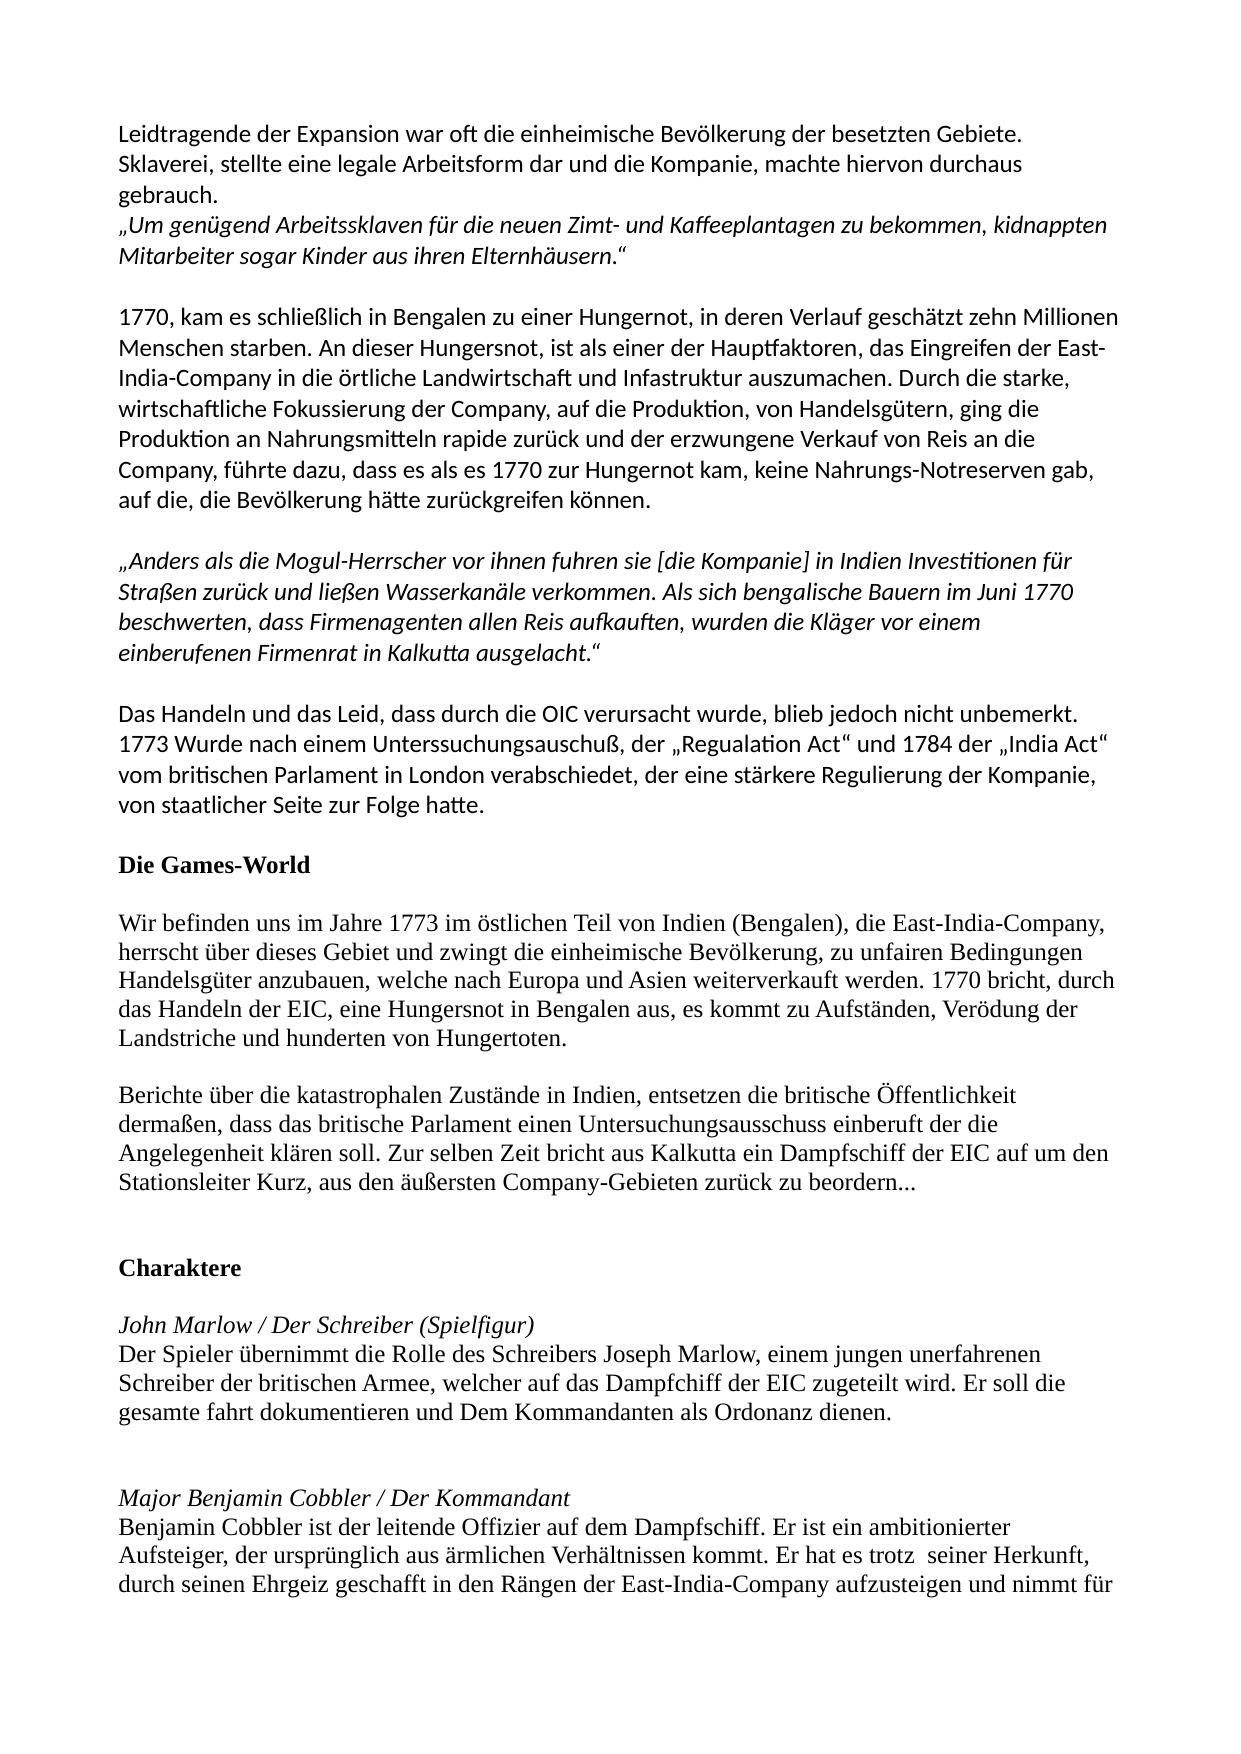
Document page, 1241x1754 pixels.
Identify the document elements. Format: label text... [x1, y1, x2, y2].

text Die Games-World [118, 851, 1122, 879]
text Wir befinden uns im Jahre 1773 im östlichen Teil von Indien (Bengalen), die East-India-Company, herrscht über dieses Gebiet und zwingt die einheimische Bevölkerung, zu unfairen Bedingungen Handelsgüter anzubauen, welche nach Europa und Asien weiterverkauft werden. 1770 bricht, durch das Handeln der EIC, eine Hungersnot in Bengalen aus, es kommt zu Aufständen, Verödung der Landstriche und hunderten von Hungertoten. [118, 908, 1122, 1052]
text Der Spieler übernimmt die Rolle des Schreibers Joseph Marlow, einem jungen unerfahrenen Schreiber der britischen Armee, welcher auf das Dampfchiff der EIC zugeteilt wird. Er soll die gesamte fahrt dokumentieren und Dem Kommandanten als Ordonanz dienen. [118, 1339, 1122, 1426]
text Berichte über die katastrophalen Zustände in Indien, entsetzen die britische Öffentlichkeit dermaßen, dass das britische Parlament einen Untersuchungsausschuss einberuft der die Angelegenheit klären soll. Zur selben Zeit bricht aus Kalkutta ein Dampfschiff der EIC auf um den Stationsleiter Kurz, aus den äußersten Company-Gebieten zurück zu beordern... [118, 1081, 1122, 1196]
text Major Benjamin Cobbler / Der Kommandant [118, 1483, 1122, 1512]
text Sklaverei, stellte eine legale Arbeitsform dar und die Kompanie, machte hiervon durchaus gebrauch. [118, 149, 1122, 210]
text Benjamin Cobbler ist der leitende Offizier auf dem Dampfschiff. Er ist ein ambitionierter Aufsteiger, der ursprünglich aus ärmlichen Verhältnissen kommt. Er hat es trotz seiner Herkunft, durch seinen Ehrgeiz geschafft in den Rängen der East-India-Company aufzusteigen und nimmt für [118, 1512, 1122, 1598]
text Charaktere [118, 1253, 1122, 1282]
text 1773 Wurde nach einem Unterssuchungsauschuß, der „Regualation Act“ und 1784 der „India Act“ vom britischen Parlament in London verabschiedet, der eine stärkere Regulierung der Kompanie, von staatlicher Seite zur Folge hatte. [118, 728, 1122, 820]
text 1770, kam es schließlich in Bengalen zu einer Hungernot, in deren Verlauf geschätzt zehn Millionen Menschen starben. An dieser Hungersnot, ist als einer der Hauptfaktoren, das Eingreifen der East-India-Company in die örtliche Landwirtschaft und Infastruktur auszumachen. Durch die starke, wirtschaftliche Fokussierung der Company, auf die Produktion, von Handelsgütern, ging die Produktion an Nahrungsmitteln rapide zurück und der erzwungene Verkauf von Reis an die Company, führte dazu, dass es als es 1770 zur Hungernot kam, keine Nahrungs-Notreserven gab, auf die, die Bevölkerung hätte zurückgreifen können. [118, 301, 1122, 515]
text John Marlow / Der Schreiber (Spielfigur) [118, 1311, 1122, 1339]
text „Anders als die Mogul-Herrscher vor ihnen fuhren sie [die Kompanie] in Indien Investitionen für Straßen zurück und ließen Wasserkanäle verkommen. Als sich bengalische Bauern im Juni 1770 beschwerten, dass Firmenagenten allen Reis aufkauften, wurden die Kläger vor einem einberufenen Firmenrat in Kalkutta ausgelacht.“ [118, 545, 1122, 667]
text Das Handeln und das Leid, dass durch die OIC verursacht wurde, blieb jedoch nicht unbemerkt. [118, 698, 1122, 728]
text Leidtragende der Expansion war oft die einheimische Bevölkerung der besetzten Gebiete. [118, 118, 1122, 149]
text „Um genügend Arbeitssklaven für die neuen Zimt- und Kaffeeplantagen zu bekommen, kidnappten Mitarbeiter sogar Kinder aus ihren Elternhäusern.“ [118, 210, 1122, 271]
